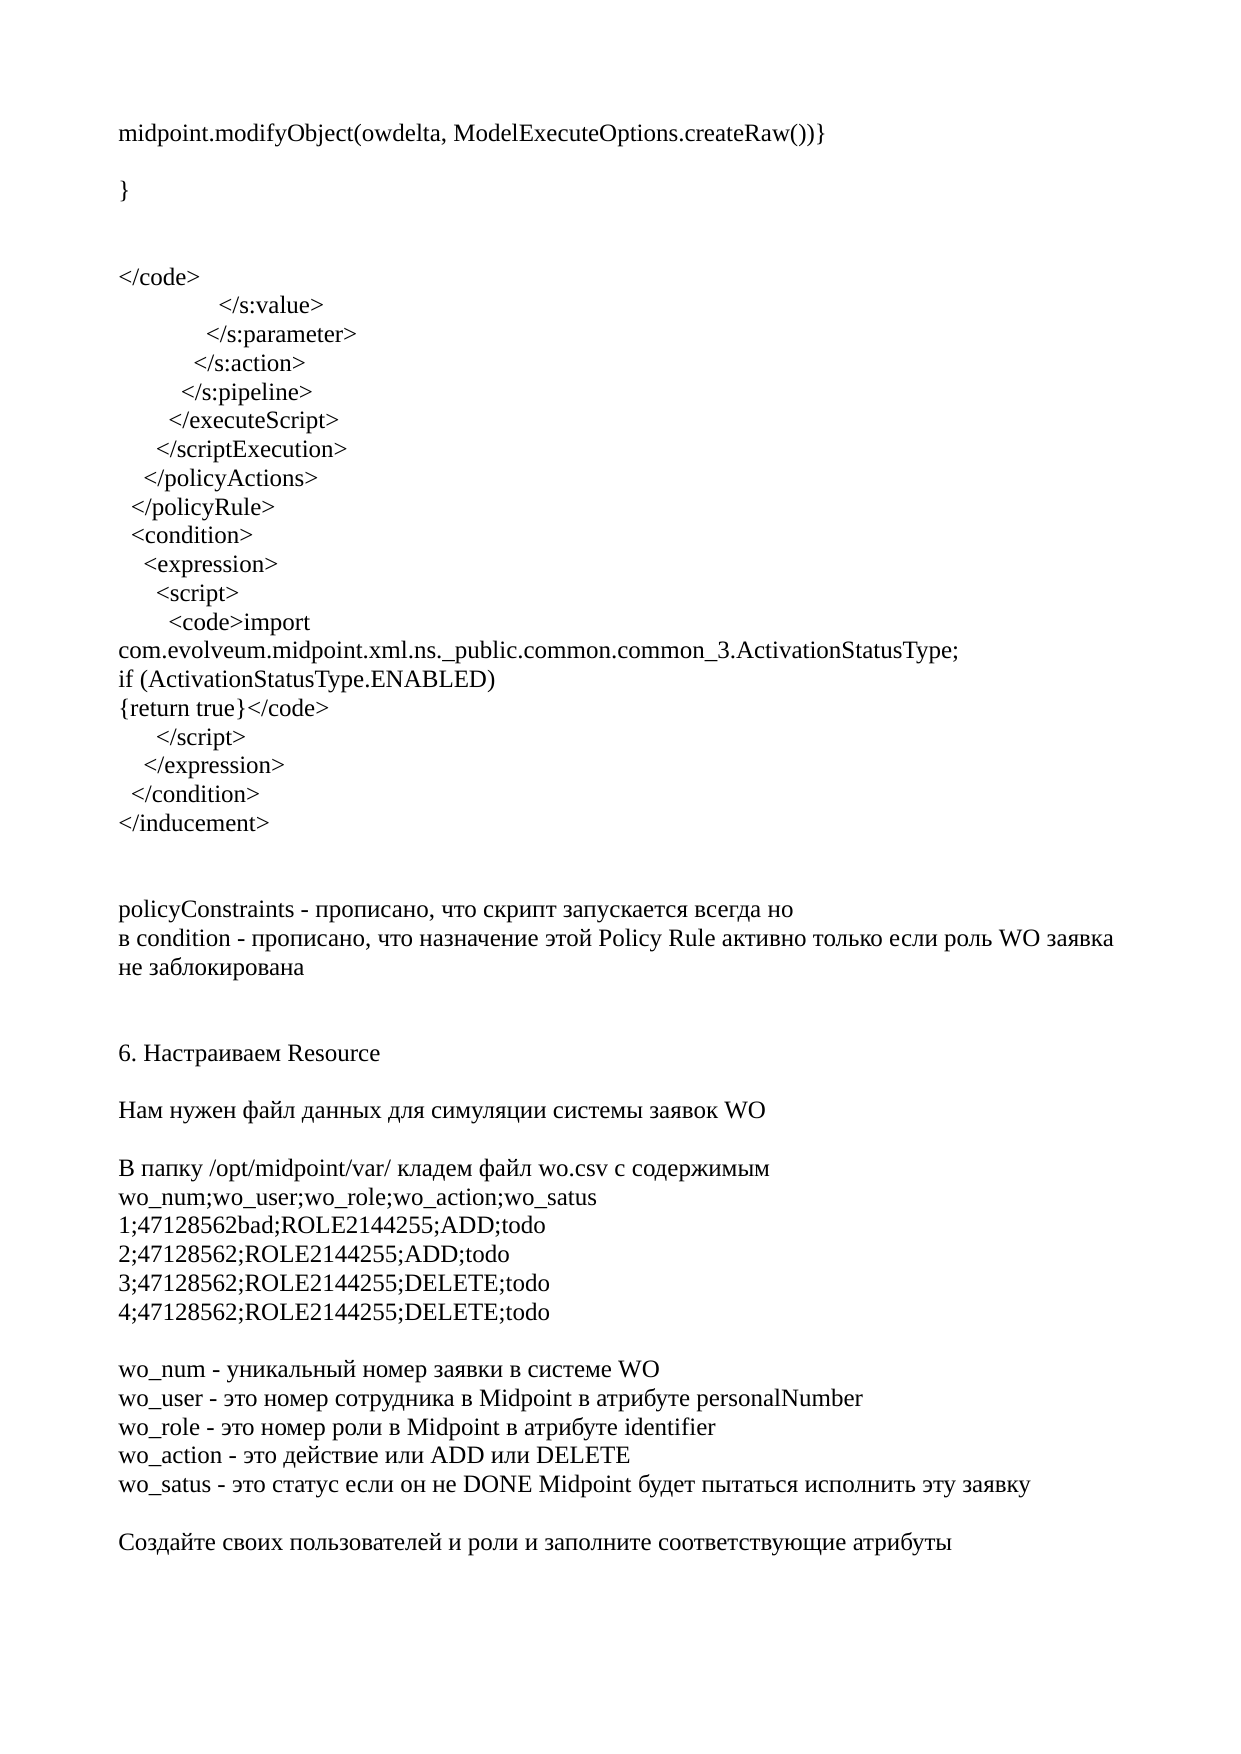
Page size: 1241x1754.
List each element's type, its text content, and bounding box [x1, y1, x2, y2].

text в condition - прописано, что назначение этой Policy Rule активно только если роль WO заявка не заблокирована [118, 923, 1122, 981]
text 2;47128562;ROLE2144255;ADD;todo [118, 1239, 1122, 1268]
text 3;47128562;ROLE2144255;DELETE;todo [118, 1268, 1122, 1297]
text Создайте своих пользователей и роли и заполните соответствующие атрибуты [118, 1527, 1122, 1556]
text </script> [118, 722, 1122, 751]
text wo_role - это номер роли в Midpoint в атрибуте identifier [118, 1412, 1122, 1441]
text wo_num;wo_user;wo_role;wo_action;wo_satus [118, 1182, 1122, 1211]
text 6. Настраиваем Resource [118, 1038, 1122, 1067]
text </s:parameter> [118, 319, 1122, 348]
text </s:action> [118, 348, 1122, 377]
text wo_satus - это статус если он не DONE Midpoint будет пытаться исполнить эту заявку [118, 1469, 1122, 1498]
text Нам нужен файл данных для симуляции системы заявок WO [118, 1096, 1122, 1124]
text </inducement> [118, 808, 1122, 837]
text wo_user - это номер сотрудника в Midpoint в атрибуте personalNumber [118, 1383, 1122, 1412]
text policyConstraints - прописано, что скрипт запускается всегда но [118, 894, 1122, 923]
text wo_action - это действие или ADD или DELETE [118, 1441, 1122, 1469]
text </code> [118, 262, 1122, 291]
text </expression> [118, 751, 1122, 779]
text if (ActivationStatusType.ENABLED) [118, 664, 1122, 693]
text midpoint.modifyObject(owdelta, ModelExecuteOptions.createRaw())} [118, 118, 1122, 147]
text </s:pipeline> [118, 377, 1122, 406]
text {return true}</code> [118, 693, 1122, 722]
text } [118, 176, 1122, 204]
text </scriptExecution> [118, 434, 1122, 463]
text В папку /opt/midpoint/var/ кладем файл wo.csv с содержимым [118, 1153, 1122, 1182]
text </policyActions> [118, 463, 1122, 492]
text </policyRule> [118, 492, 1122, 521]
text wo_num - уникальный номер заявки в системе WO [118, 1354, 1122, 1383]
text 1;47128562bad;ROLE2144255;ADD;todo [118, 1211, 1122, 1239]
text <expression> [118, 549, 1122, 578]
text 4;47128562;ROLE2144255;DELETE;todo [118, 1297, 1122, 1326]
text </condition> [118, 779, 1122, 808]
text <script> [118, 578, 1122, 607]
text <code>import com.evolveum.midpoint.xml.ns._public.common.common_3.ActivationStatusType; [118, 607, 1122, 664]
text </s:value> [118, 291, 1122, 319]
text </executeScript> [118, 406, 1122, 434]
text <condition> [118, 521, 1122, 549]
